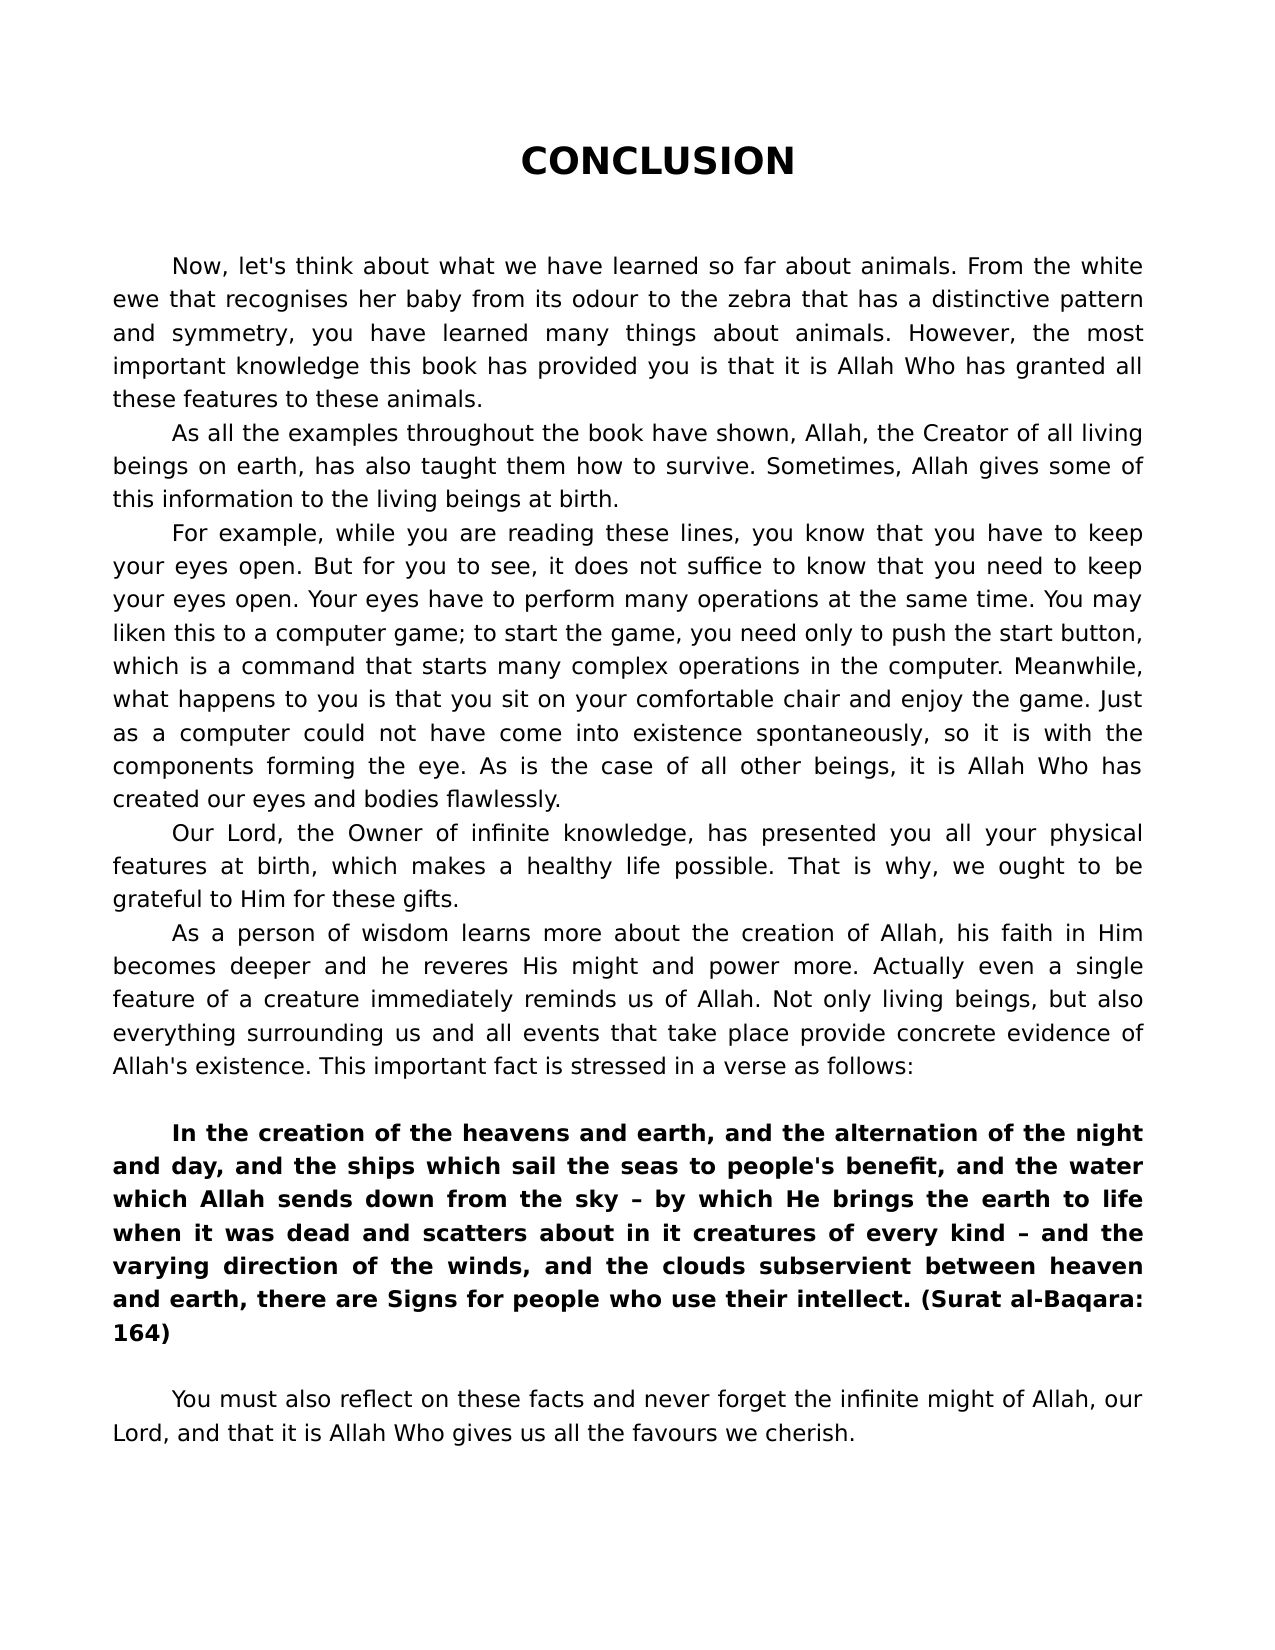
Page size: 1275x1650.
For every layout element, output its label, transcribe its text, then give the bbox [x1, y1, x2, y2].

text As a person of wisdom learns more about the creation of Allah, his faith in Him becomes deeper and he reveres His might and power more. Actually even a single feature of a creature immediately reminds us of Allah. Not only living beings, but also everything surrounding us and all events that take place provide concrete evidence of Allah's existence. This important fact is stressed in a verse as follows: [112, 914, 1145, 1081]
text You must also reflect on these facts and never forget the infinite might of Allah, our Lord, and that it is Allah Who gives us all the favours we cherish. [112, 1381, 1145, 1448]
text Our Lord, the Owner of infinite knowledge, has presented you all your physical features at birth, which makes a healthy life possible. That is why, we ought to be grateful to Him for these gifts. [112, 814, 1145, 914]
text CONCLUSION [112, 148, 1145, 181]
text Now, let's think about what we have learned so far about animals. From the white ewe that recognises her baby from its odour to the zebra that has a distinctive pattern and symmetry, you have learned many things about animals. However, the most important knowledge this book has provided you is that it is Allah Who has granted all these features to these animals. [112, 248, 1145, 414]
text For example, while you are reading these lines, you know that you have to keep your eyes open. But for you to see, it does not suffice to know that you need to keep your eyes open. Your eyes have to perform many operations at the same time. You may liken this to a computer game; to start the game, you need only to push the start button, which is a command that starts many complex operations in the computer. Meanwhile, what happens to you is that you sit on your comfortable chair and enjoy the game. Just as a computer could not have come into existence spontaneously, so it is with the components forming the eye. As is the case of all other beings, it is Allah Who has created our eyes and bodies flawlessly. [112, 514, 1145, 814]
text In the creation of the heavens and earth, and the alternation of the night and day, and the ships which sail the seas to people's benefit, and the water which Allah sends down from the sky – by which He brings the earth to life when it was dead and scatters about in it creatures of every kind – and the varying direction of the winds, and the clouds subservient between heaven and earth, there are Signs for people who use their intellect. (Surat al-Baqara: 164) [112, 1114, 1145, 1348]
text As all the examples throughout the book have shown, Allah, the Creator of all living beings on earth, has also taught them how to survive. Sometimes, Allah gives some of this information to the living beings at birth. [112, 414, 1145, 514]
